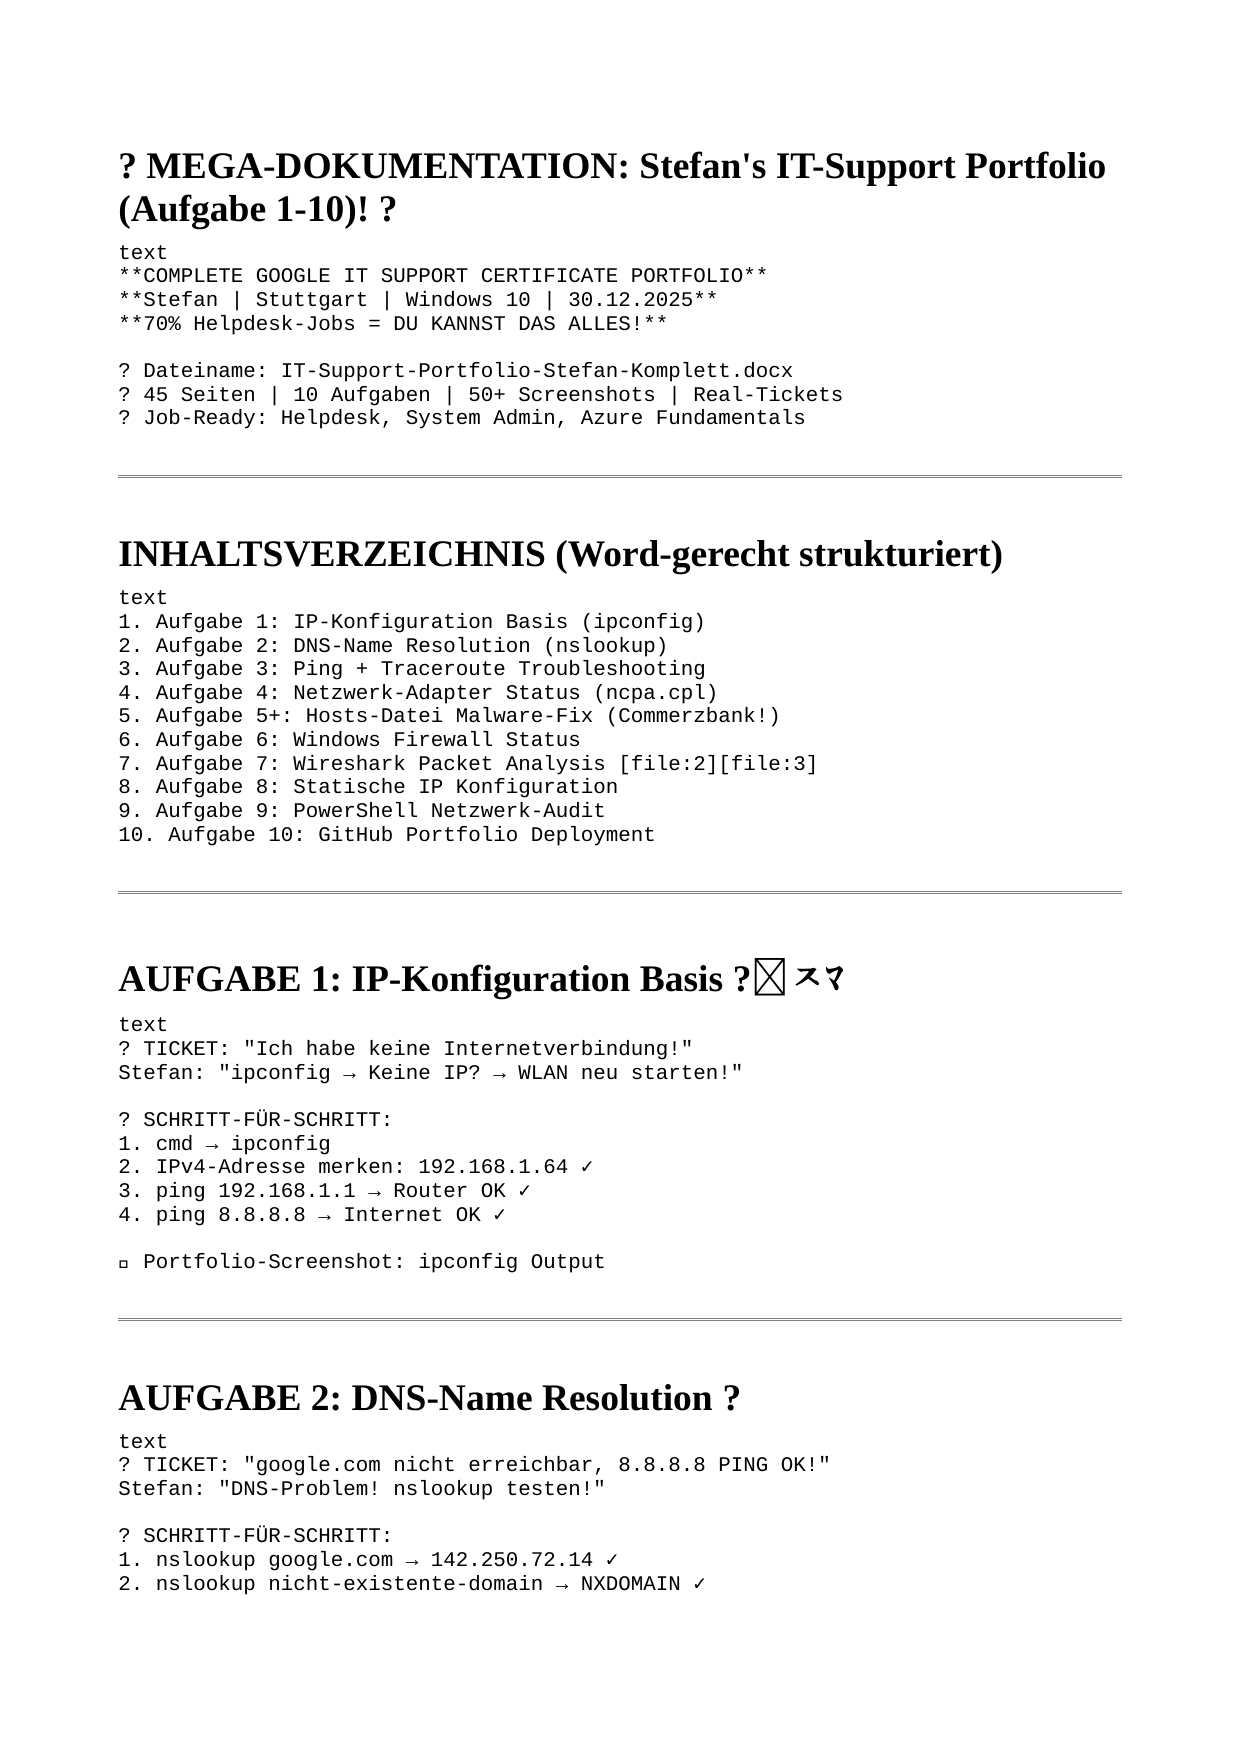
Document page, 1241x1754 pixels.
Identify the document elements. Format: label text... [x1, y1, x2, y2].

text 1. cmd → ipconfig [118, 1133, 1122, 1156]
subtitle AUFGABE 1: IP-Konfiguration Basis ?￯ﾸﾏ [118, 948, 1122, 1002]
text ? SCHRITT-FÜR-SCHRITT: [118, 1109, 1122, 1133]
subtitle INHALTSVERZEICHNIS (Word-gerecht strukturiert) [118, 532, 1122, 575]
text 8. Aufgabe 8: Statische IP Konfiguration [118, 776, 1122, 800]
text 4. ping 8.8.8.8 → Internet OK ✓ [118, 1203, 1122, 1227]
text 6. Aufgabe 6: Windows Firewall Status [118, 729, 1122, 753]
text **COMPLETE GOOGLE IT SUPPORT CERTIFICATE PORTFOLIO** [118, 266, 1122, 289]
text ✅ Portfolio-Screenshot: ipconfig Output [118, 1251, 1122, 1274]
text 2. Aufgabe 2: DNS-Name Resolution (nslookup) [118, 634, 1122, 658]
text 1. nslookup google.com → 142.250.72.14 ✓ [118, 1549, 1122, 1573]
text text [118, 1014, 1122, 1038]
text 5. Aufgabe 5+: Hosts-Datei Malware-Fix (Commerzbank!) [118, 706, 1122, 729]
text 10. Aufgabe 10: GitHub Portfolio Deployment [118, 824, 1122, 847]
text 9. Aufgabe 9: PowerShell Netzwerk-Audit [118, 800, 1122, 824]
text 7. Aufgabe 7: Wireshark Packet Analysis [file:2][file:3] [118, 753, 1122, 776]
text 2. IPv4-Adresse merken: 192.168.1.64 ✓ [118, 1156, 1122, 1180]
text text [118, 1431, 1122, 1454]
text **Stefan | Stuttgart | Windows 10 | 30.12.2025** [118, 289, 1122, 313]
text 3. Aufgabe 3: Ping + Traceroute Troubleshooting [118, 658, 1122, 682]
text 4. Aufgabe 4: Netzwerk-Adapter Status (ncpa.cpl) [118, 682, 1122, 706]
text **70% Helpdesk-Jobs = DU KANNST DAS ALLES!** [118, 313, 1122, 336]
text ? SCHRITT-FÜR-SCHRITT: [118, 1525, 1122, 1549]
text ? 45 Seiten | 10 Aufgaben | 50+ Screenshots | Real-Tickets [118, 384, 1122, 407]
text 3. ping 192.168.1.1 → Router OK ✓ [118, 1180, 1122, 1203]
text ? Dateiname: IT-Support-Portfolio-Stefan-Komplett.docx [118, 360, 1122, 384]
subtitle ? MEGA-DOKUMENTATION: Stefan's IT-Support Portfolio (Aufgabe 1-10)! ?​ [118, 143, 1122, 229]
text ? Job-Ready: Helpdesk, System Admin, Azure Fundamentals [118, 407, 1122, 431]
text Stefan: "ipconfig → Keine IP? → WLAN neu starten!" [118, 1062, 1122, 1085]
text text [118, 587, 1122, 611]
text text [118, 242, 1122, 266]
text ? TICKET: "google.com nicht erreichbar, 8.8.8.8 PING OK!" [118, 1454, 1122, 1478]
text ? TICKET: "Ich habe keine Internetverbindung!" [118, 1038, 1122, 1062]
subtitle AUFGABE 2: DNS-Name Resolution ? [118, 1375, 1122, 1418]
text Stefan: "DNS-Problem! nslookup testen!" [118, 1478, 1122, 1502]
text 1. Aufgabe 1: IP-Konfiguration Basis (ipconfig) [118, 611, 1122, 634]
text 2. nslookup nicht-existente-domain → NXDOMAIN ✓ [118, 1573, 1122, 1596]
